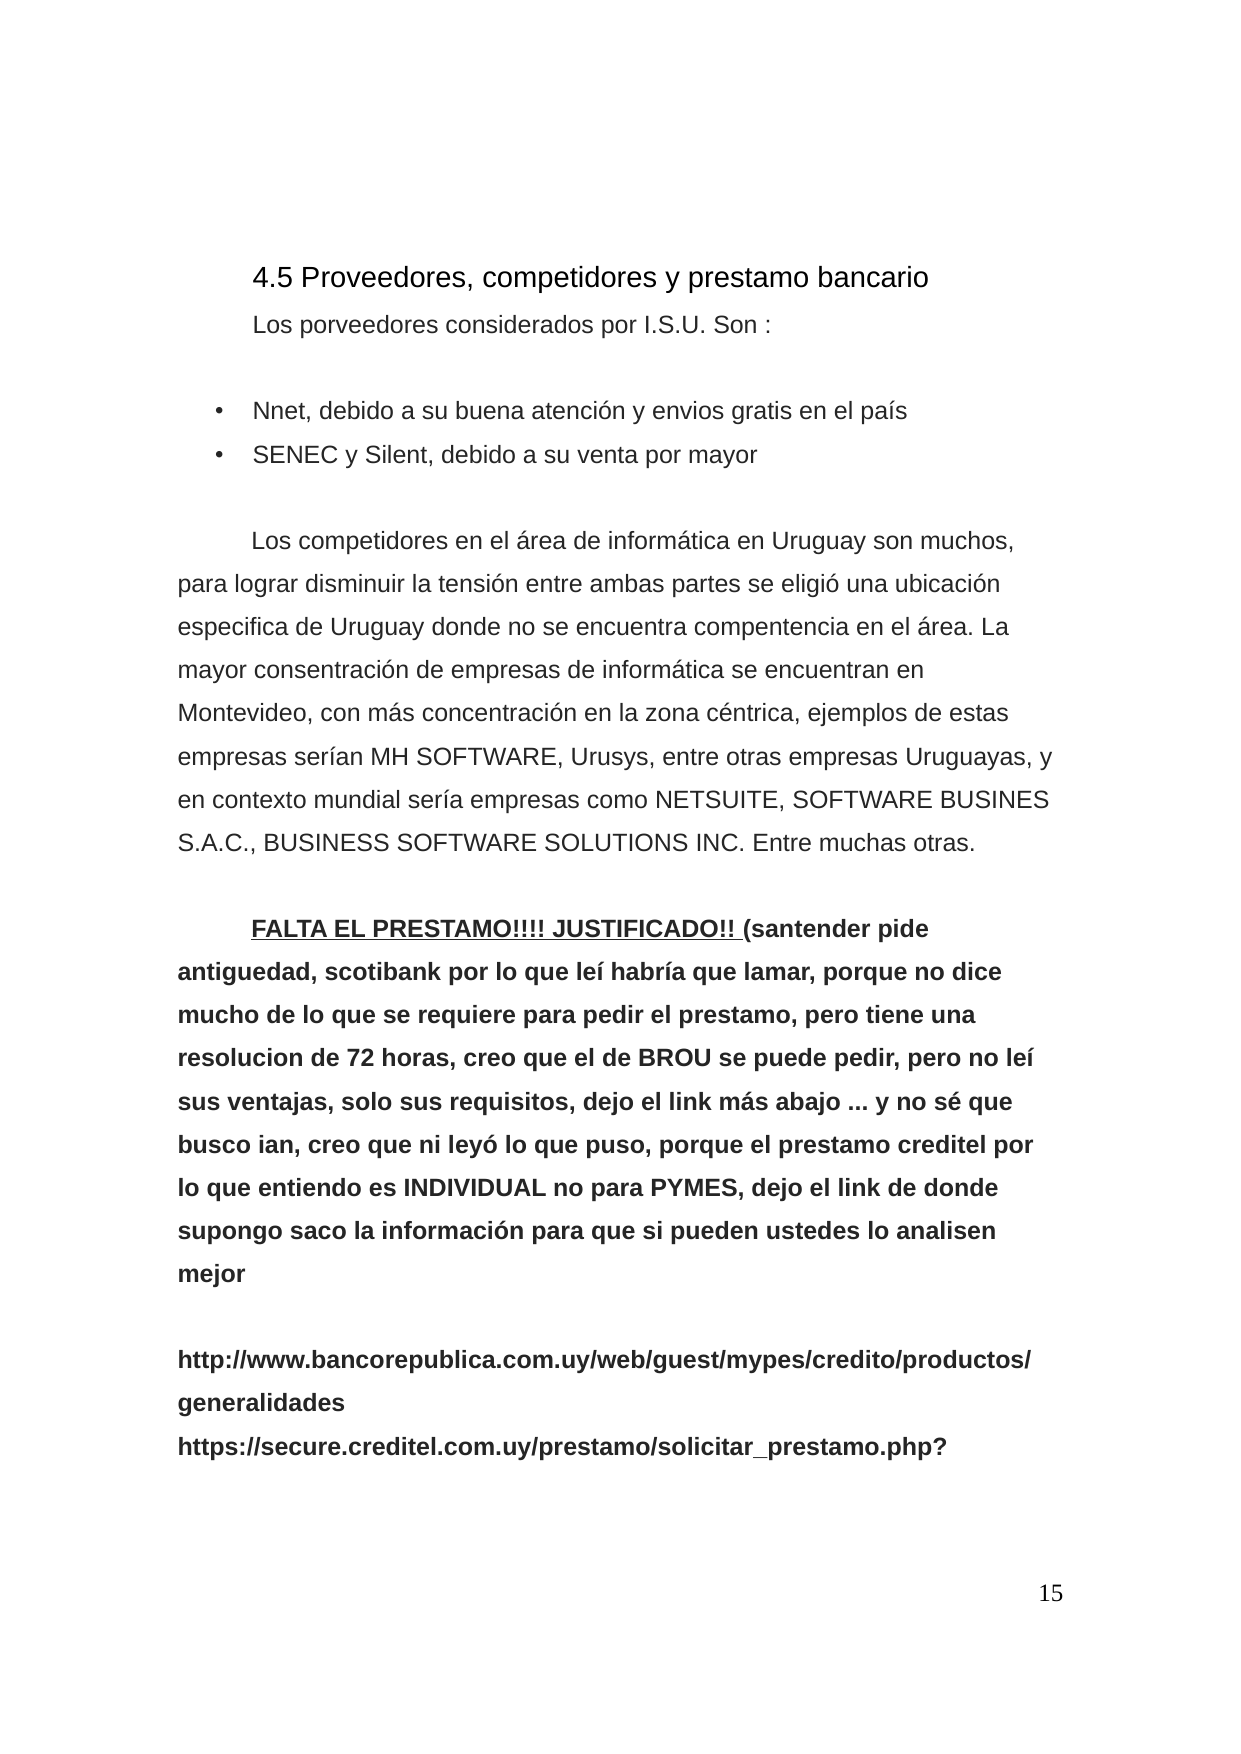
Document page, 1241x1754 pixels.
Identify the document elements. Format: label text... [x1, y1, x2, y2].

text https://secure.creditel.com.uy/prestamo/solicitar_prestamo.php? [177, 1432, 1063, 1460]
text Los competidores en el área de informática en Uruguay son muchos, para lograr disminuir la tensión entre ambas partes se eligió una ubicación especifica de Uruguay donde no se encuentra compentencia en el área. La mayor consentración de empresas de informática se encuentran en Montevideo, con más concentración en la zona céntrica, ejemplos de estas empresas serían MH SOFTWARE, Urusys, entre otras empresas Uruguayas, y en contexto mundial sería empresas como NETSUITE, SOFTWARE BUSINES S.A.C., BUSINESS SOFTWARE SOLUTIONS INC. Entre muchas otras. [177, 526, 1063, 857]
text http://www.bancorepublica.com.uy/web/guest/mypes/credito/productos/generalidades [177, 1345, 1063, 1417]
list Nnet, debido a su buena atención y envios gratis en el país [215, 396, 1063, 425]
list 4.5 Proveedores, competidores y prestamo bancario [215, 260, 1063, 293]
list SENEC y Silent, debido a su venta por mayor [215, 439, 1063, 512]
text FALTA EL PRESTAMO!!!! JUSTIFICADO!! (santender pide antiguedad, scotibank por lo que leí habría que lamar, porque no dice mucho de lo que se requiere para pedir el prestamo, pero tiene una resolucion de 72 horas, creo que el de BROU se puede pedir, pero no leí sus ventajas, solo sus requisitos, dejo el link más abajo ... y no sé que busco ian, creo que ni leyó lo que puso, porque el prestamo creditel por lo que entiendo es INDIVIDUAL no para PYMES, dejo el link de donde supongo saco la información para que si pueden ustedes lo analisen mejor [177, 914, 1063, 1288]
list Los porveedores considerados por I.S.U. Son : [215, 310, 1063, 382]
